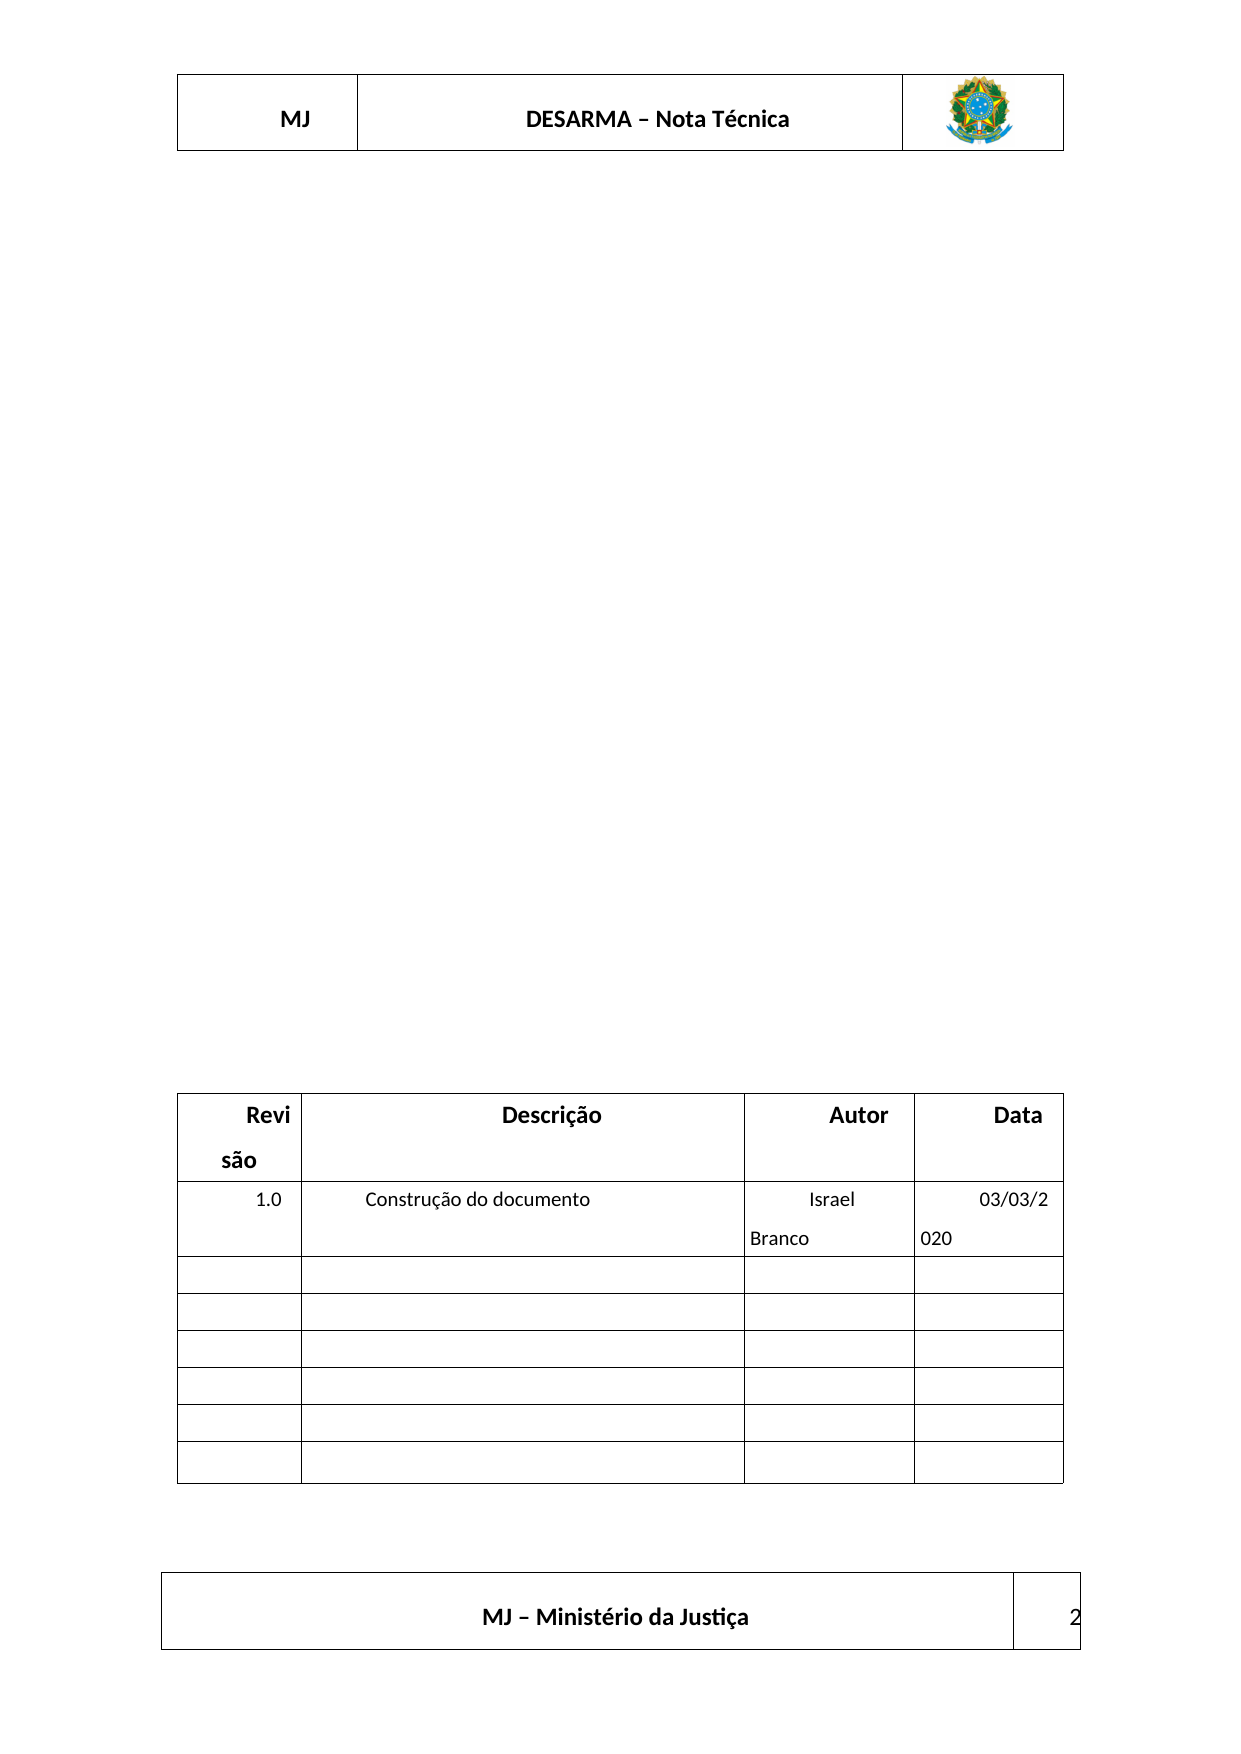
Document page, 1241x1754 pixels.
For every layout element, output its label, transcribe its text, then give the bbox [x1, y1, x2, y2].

table_cell [178, 1442, 301, 1483]
table_cell [302, 1442, 744, 1483]
table_cell [178, 1331, 301, 1367]
table_cell [915, 1331, 1063, 1367]
table_cell Israel Branco [745, 1182, 914, 1256]
table_header Data [915, 1094, 1063, 1181]
table_cell 03/03/2020 [915, 1182, 1063, 1256]
table_cell [302, 1368, 744, 1404]
table_cell [745, 1257, 914, 1293]
table_cell [302, 1405, 744, 1441]
table_cell [745, 1405, 914, 1441]
table_cell [745, 1368, 914, 1404]
table_header Descrição [302, 1094, 744, 1181]
table_cell [302, 1257, 744, 1293]
table_cell [745, 1294, 914, 1330]
picture [944, 75, 1020, 149]
table_cell [178, 1294, 301, 1330]
table_cell [915, 1257, 1063, 1293]
table_header Revisão [178, 1094, 301, 1181]
table_cell [915, 1405, 1063, 1441]
table_cell [302, 1294, 744, 1330]
table_cell [745, 1331, 914, 1367]
table_cell Construção do documento [302, 1182, 744, 1256]
table_cell [745, 1442, 914, 1483]
table_cell [178, 1405, 301, 1441]
table_cell [178, 1257, 301, 1293]
table_header Autor [745, 1094, 914, 1181]
table_cell [915, 1294, 1063, 1330]
table_cell [302, 1331, 744, 1367]
table_cell [178, 1368, 301, 1404]
table_cell [915, 1442, 1063, 1483]
table_cell [915, 1368, 1063, 1404]
table_cell 1.0 [178, 1182, 301, 1256]
